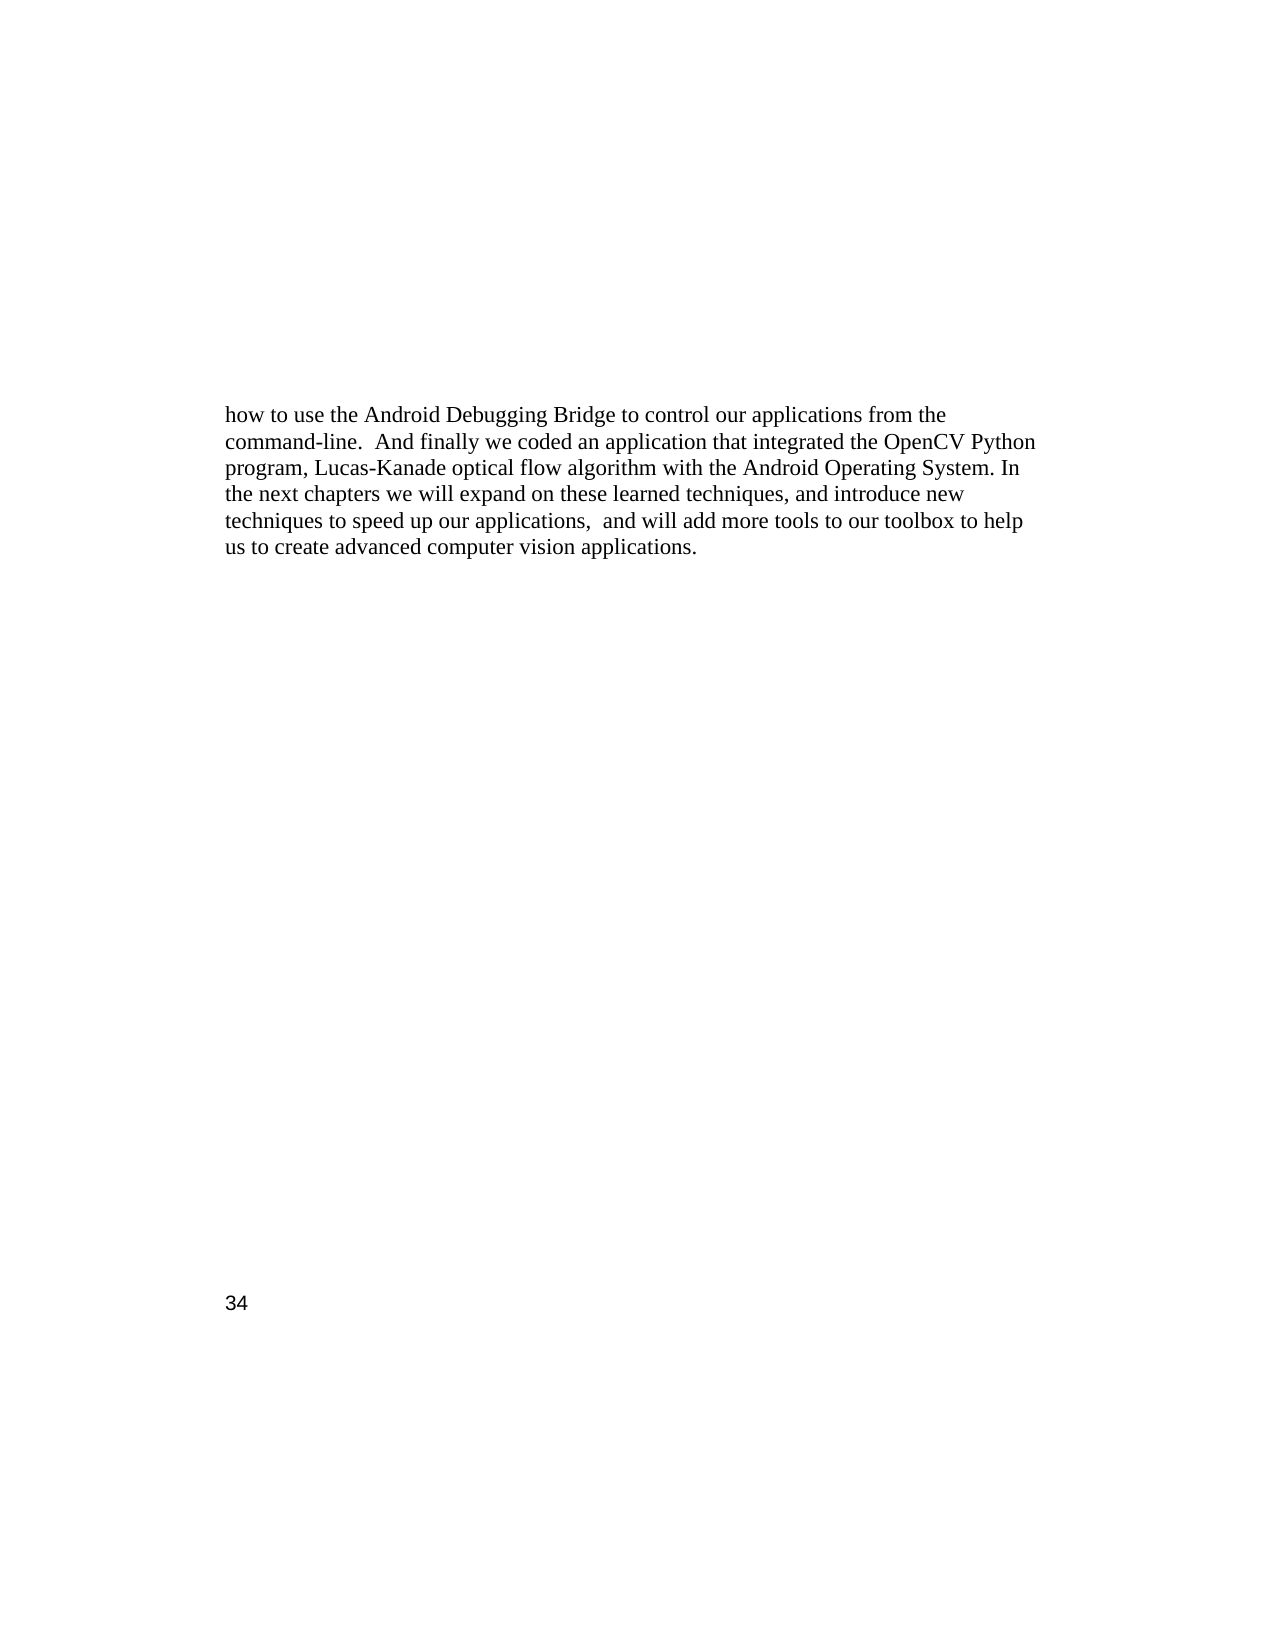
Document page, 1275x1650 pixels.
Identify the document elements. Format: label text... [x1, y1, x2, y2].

text how to use the Android Debugging Bridge to control our applications from the command-line. And finally we coded an application that integrated the OpenCV Python program, Lucas-Kanade optical flow algorithm with the Android Operating System. In the next chapters we will expand on these learned techniques, and introduce new techniques to speed up our applications, and will add more tools to our toolbox to help us to create advanced computer vision applications. [225, 401, 1050, 559]
